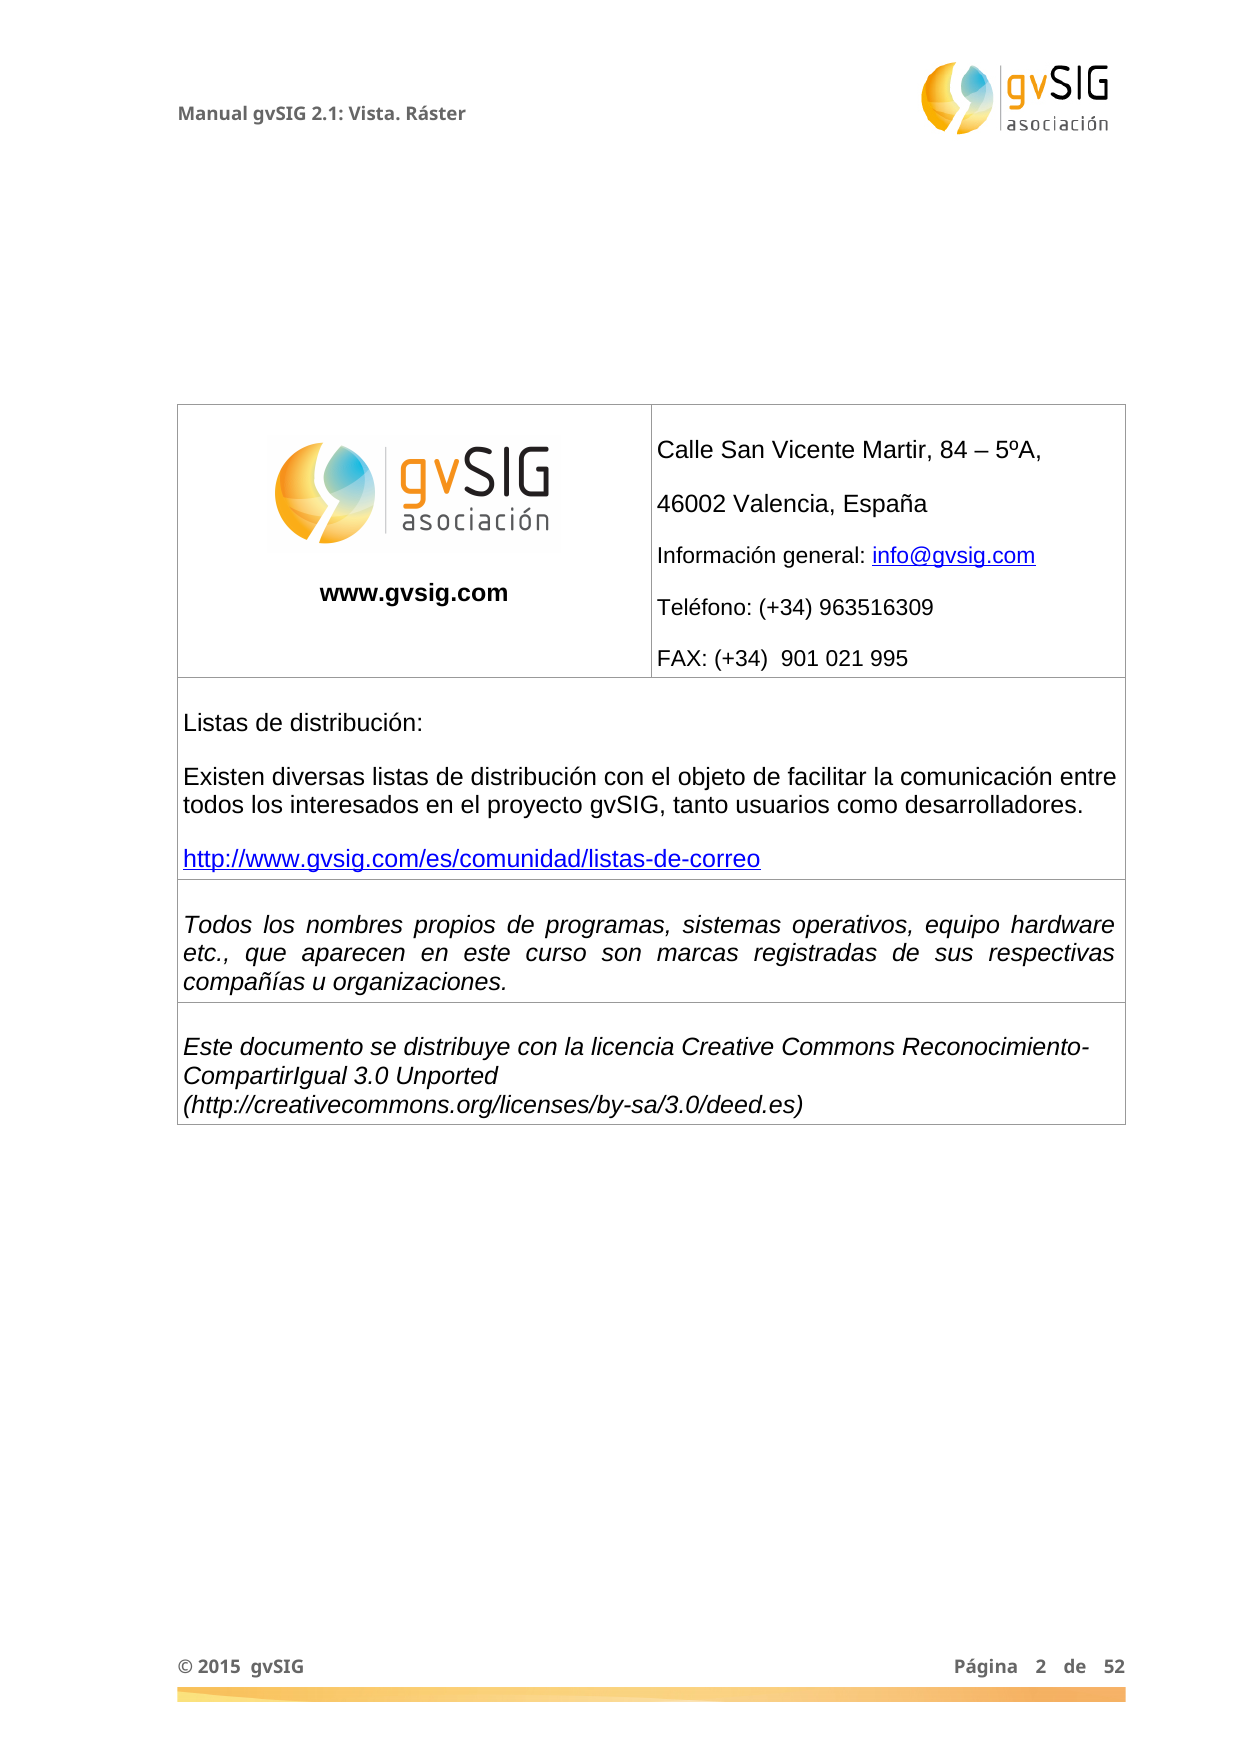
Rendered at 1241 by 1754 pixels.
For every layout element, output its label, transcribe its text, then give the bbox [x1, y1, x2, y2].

picture [177, 1687, 1126, 1702]
table_header Calle San Vicente Martir, 84 – 5ºA, 46002 Valencia, España Información general: info@gvsig.com Teléfono: (+34) 963516309 FAX: (+34) 901 021 995 [652, 405, 1125, 677]
picture [902, 47, 1122, 148]
picture [267, 435, 561, 553]
table_cell Este documento se distribuye con la licencia Creative Commons Reconocimiento-CompartirIgual 3.0 Unported (http://creativecommons.org/licenses/by-sa/3.0/deed.es) [178, 1003, 1125, 1124]
table_header www.gvsig.com [178, 405, 651, 677]
table_cell Listas de distribución: Existen diversas listas de distribución con el objeto de facilitar la comunicación entre todos los interesados en el proyecto gvSIG, tanto usuarios como desarrolladores. http://www.gvsig.com/es/comunidad/listas-de-correo [178, 678, 1125, 879]
table_cell Todos los nombres propios de programas, sistemas operativos, equipo hardware etc., que aparecen en este curso son marcas registradas de sus respectivas compañías u organizaciones. [178, 880, 1125, 1002]
